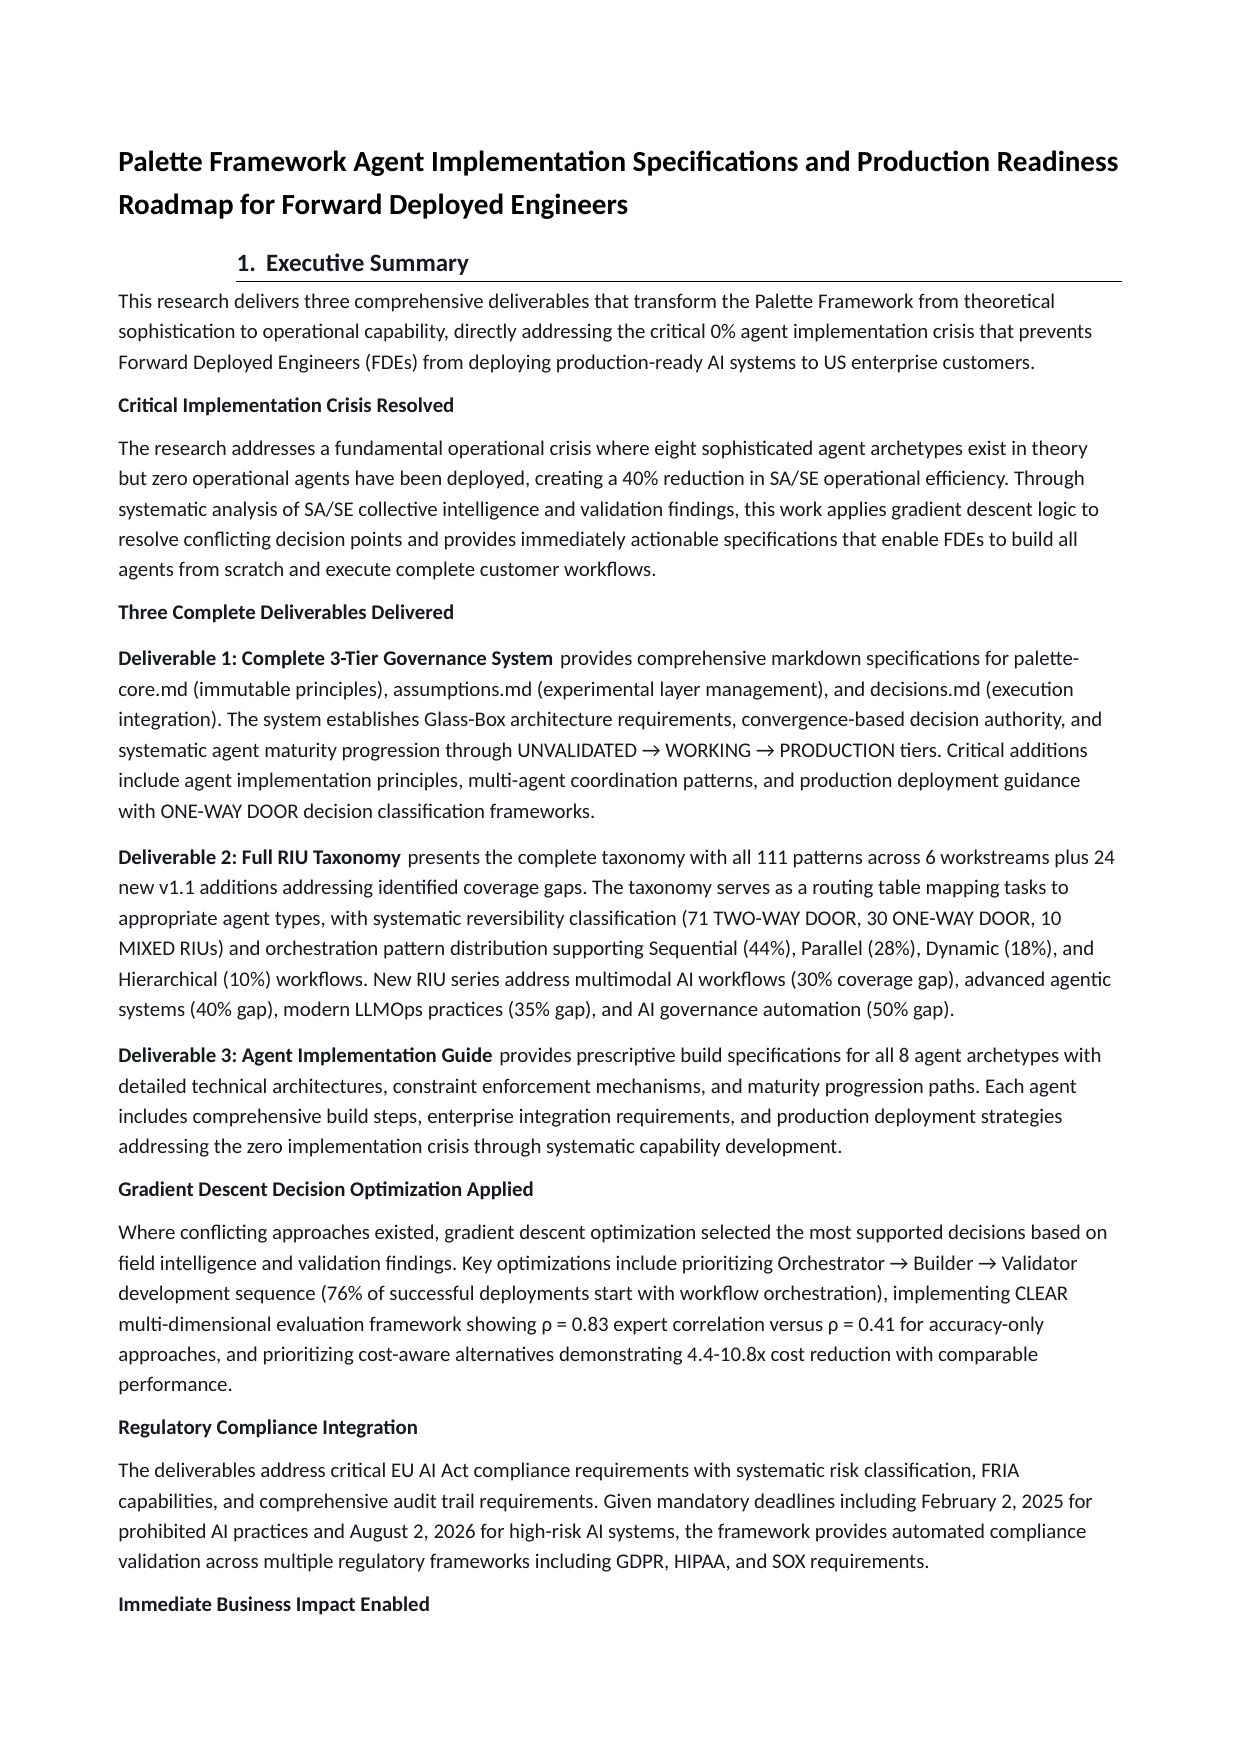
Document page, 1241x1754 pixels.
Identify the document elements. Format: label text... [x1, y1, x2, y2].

text Three Complete Deliverables Delivered [118, 599, 1122, 625]
subtitle Palette Framework Agent Implementation Specifications and Production Readiness Roadmap for Forward Deployed Engineers [118, 143, 1122, 221]
text The research addresses a fundamental operational crisis where eight sophisticated agent archetypes exist in theory but zero operational agents have been deployed, creating a 40% reduction in SA/SE operational efficiency. Through systematic analysis of SA/SE collective intelligence and validation findings, this work applies gradient descent logic to resolve conflicting decision points and provides immediately actionable specifications that enable FDEs to build all agents from scratch and execute complete customer workflows. [118, 435, 1122, 582]
text Gradient Descent Decision Optimization Applied [118, 1177, 1122, 1202]
text Critical Implementation Crisis Resolved [118, 392, 1122, 417]
text Deliverable 2: Full RIU Taxonomy presents the complete taxonomy with all 111 patterns across 6 workstreams plus 24 new v1.1 additions addressing identified coverage gaps. The taxonomy serves as a routing table mapping tasks to appropriate agent types, with systematic reversibility classification (71 TWO-WAY DOOR, 30 ONE-WAY DOOR, 10 MIXED RIUs) and orchestration pattern distribution supporting Sequential (44%), Parallel (28%), Dynamic (18%), and Hierarchical (10%) workflows. New RIU series address multimodal AI workflows (30% coverage gap), advanced agentic systems (40% gap), modern LLMOps practices (35% gap), and AI governance automation (50% gap). [118, 841, 1122, 1022]
text Deliverable 3: Agent Implementation Guide provides prescriptive build specifications for all 8 agent archetypes with detailed technical architectures, constraint enforcement mechanisms, and maturity progression paths. Each agent includes comprehensive build steps, enterprise integration requirements, and production deployment strategies addressing the zero implementation crisis through systematic capability development. [118, 1039, 1122, 1159]
text Regulatory Compliance Integration [118, 1414, 1122, 1440]
text Immediate Business Impact Enabled [118, 1592, 1122, 1617]
subtitle Executive Summary [236, 247, 1122, 281]
text The deliverables address critical EU AI Act compliance requirements with systematic risk classification, FRIA capabilities, and comprehensive audit trail requirements. Given mandatory deadlines including February 2, 2025 for prohibited AI practices and August 2, 2026 for high-risk AI systems, the framework provides automated compliance validation across multiple regulatory frameworks including GDPR, HIPAA, and SOX requirements. [118, 1457, 1122, 1574]
text Deliverable 1: Complete 3-Tier Governance System provides comprehensive markdown specifications for palette-core.md (immutable principles), assumptions.md (experimental layer management), and decisions.md (execution integration). The system establishes Glass-Box architecture requirements, convergence-based decision authority, and systematic agent maturity progression through UNVALIDATED → WORKING → PRODUCTION tiers. Critical additions include agent implementation principles, multi-agent coordination patterns, and production deployment guidance with ONE-WAY DOOR decision classification frameworks. [118, 642, 1122, 823]
text Where conflicting approaches existed, gradient descent optimization selected the most supported decisions based on field intelligence and validation findings. Key optimizations include prioritizing Orchestrator → Builder → Validator development sequence (76% of successful deployments start with workflow orchestration), implementing CLEAR multi-dimensional evaluation framework showing ρ = 0.83 expert correlation versus ρ = 0.41 for accuracy-only approaches, and prioritizing cost-aware alternatives demonstrating 4.4-10.8x cost reduction with comparable performance. [118, 1219, 1122, 1397]
text This research delivers three comprehensive deliverables that transform the Palette Framework from theoretical sophistication to operational capability, directly addressing the critical 0% agent implementation crisis that prevents Forward Deployed Engineers (FDEs) from deploying production-ready AI systems to US enterprise customers. [118, 288, 1122, 374]
